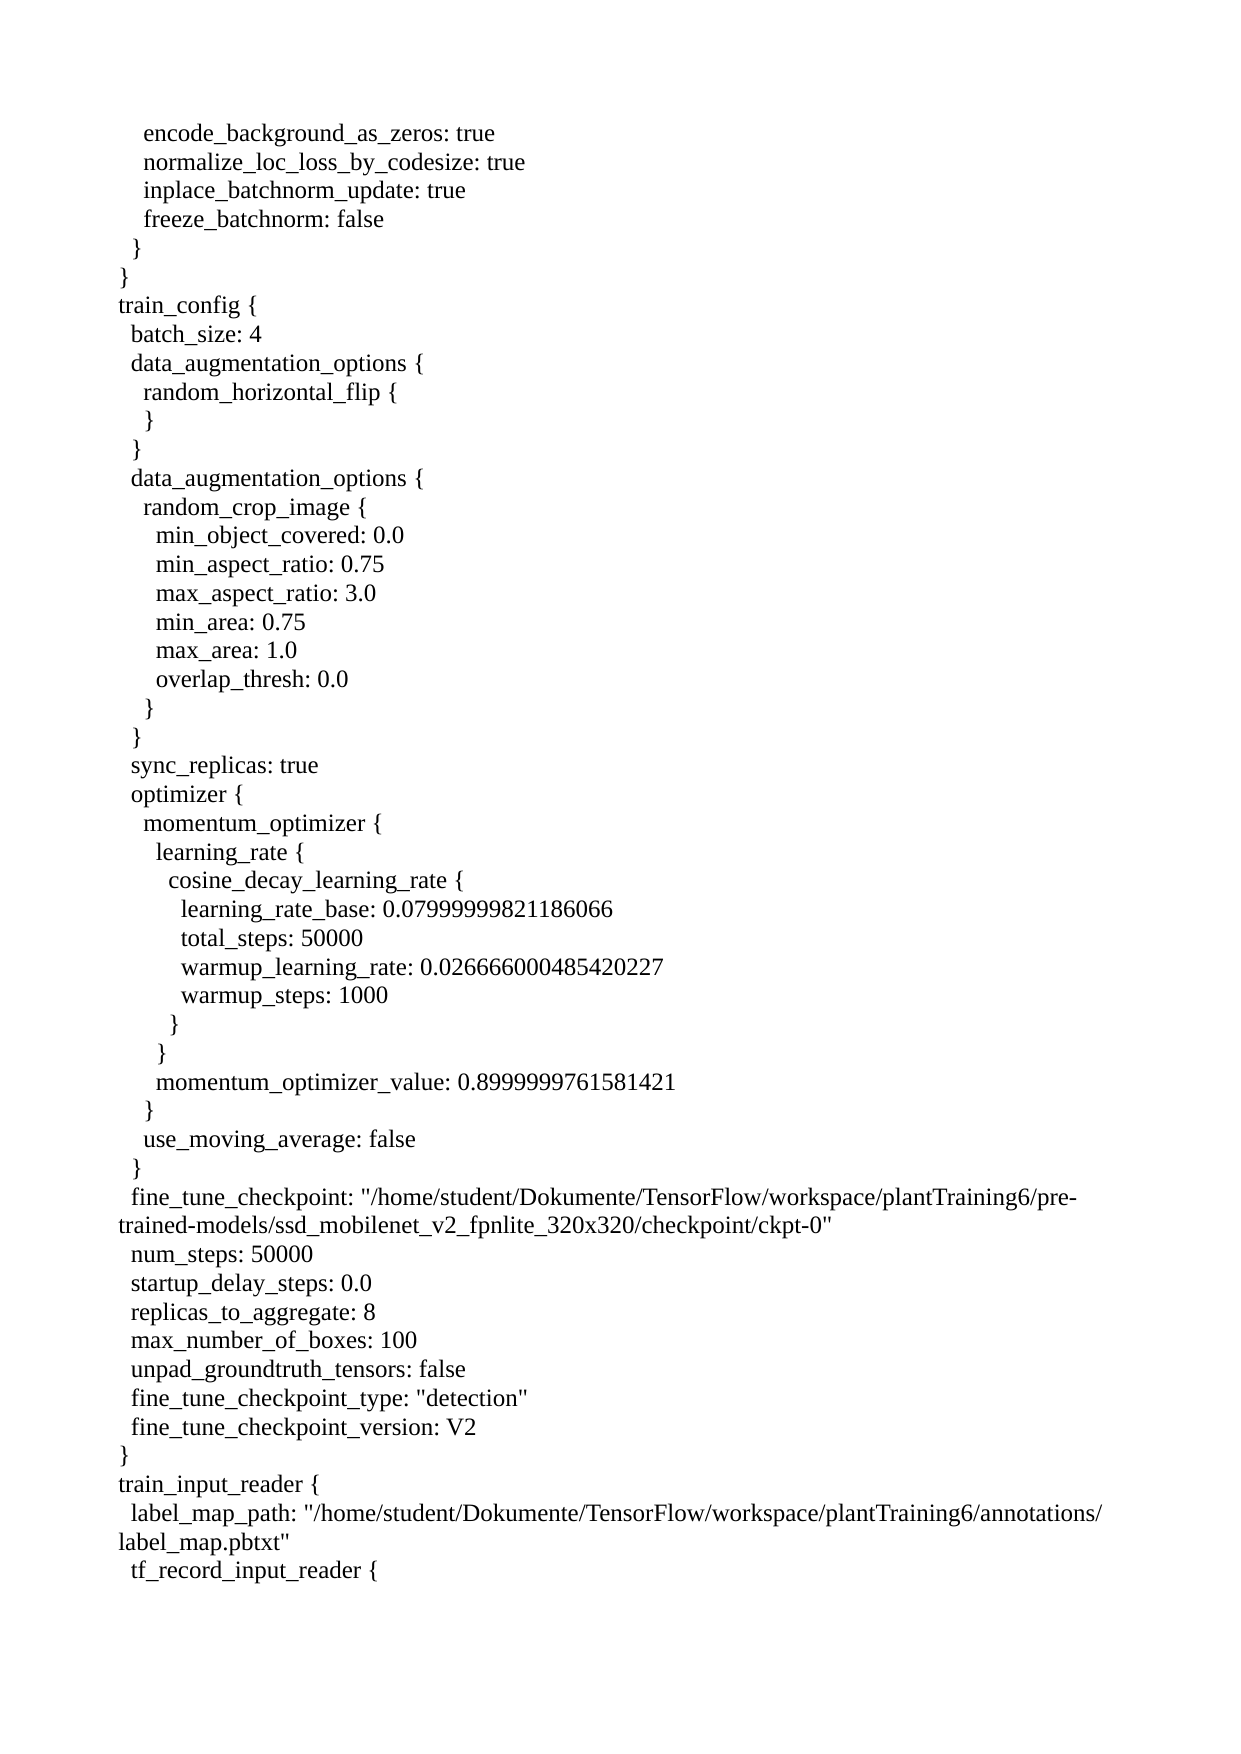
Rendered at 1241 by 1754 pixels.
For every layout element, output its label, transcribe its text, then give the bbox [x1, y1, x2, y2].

text random_horizontal_flip { [118, 377, 1122, 406]
text sync_replicas: true [118, 751, 1122, 779]
text total_steps: 50000 [118, 923, 1122, 952]
text } [118, 1009, 1122, 1038]
text } [118, 262, 1122, 291]
text min_aspect_ratio: 0.75 [118, 549, 1122, 578]
text warmup_steps: 1000 [118, 981, 1122, 1009]
text freeze_batchnorm: false [118, 204, 1122, 233]
text train_input_reader { [118, 1469, 1122, 1498]
text max_area: 1.0 [118, 636, 1122, 664]
text max_aspect_ratio: 3.0 [118, 578, 1122, 607]
text overlap_thresh: 0.0 [118, 664, 1122, 693]
text min_object_covered: 0.0 [118, 521, 1122, 549]
text } [118, 1038, 1122, 1067]
text fine_tune_checkpoint_version: V2 [118, 1412, 1122, 1441]
text learning_rate { [118, 837, 1122, 866]
text momentum_optimizer_value: 0.8999999761581421 [118, 1067, 1122, 1096]
text startup_delay_steps: 0.0 [118, 1268, 1122, 1297]
text max_number_of_boxes: 100 [118, 1326, 1122, 1354]
text normalize_loc_loss_by_codesize: true [118, 147, 1122, 176]
text } [118, 434, 1122, 463]
text data_augmentation_options { [118, 463, 1122, 492]
text learning_rate_base: 0.07999999821186066 [118, 894, 1122, 923]
text } [118, 693, 1122, 722]
text tf_record_input_reader { [118, 1556, 1122, 1584]
text } [118, 406, 1122, 434]
text } [118, 233, 1122, 262]
text inplace_batchnorm_update: true [118, 176, 1122, 204]
text random_crop_image { [118, 492, 1122, 521]
text encode_background_as_zeros: true [118, 118, 1122, 147]
text use_moving_average: false [118, 1124, 1122, 1153]
text label_map_path: "/home/student/Dokumente/TensorFlow/workspace/plantTraining6/annotations/label_map.pbtxt" [118, 1498, 1122, 1556]
text replicas_to_aggregate: 8 [118, 1297, 1122, 1326]
text fine_tune_checkpoint_type: "detection" [118, 1383, 1122, 1412]
text unpad_groundtruth_tensors: false [118, 1354, 1122, 1383]
text data_augmentation_options { [118, 348, 1122, 377]
text min_area: 0.75 [118, 607, 1122, 636]
text fine_tune_checkpoint: "/home/student/Dokumente/TensorFlow/workspace/plantTraining6/pre-trained-models/ssd_mobilenet_v2_fpnlite_320x320/checkpoint/ckpt-0" [118, 1182, 1122, 1239]
text } [118, 722, 1122, 751]
text } [118, 1096, 1122, 1124]
text num_steps: 50000 [118, 1239, 1122, 1268]
text optimizer { [118, 779, 1122, 808]
text warmup_learning_rate: 0.026666000485420227 [118, 952, 1122, 981]
text cosine_decay_learning_rate { [118, 866, 1122, 894]
text batch_size: 4 [118, 319, 1122, 348]
text train_config { [118, 291, 1122, 319]
text } [118, 1153, 1122, 1182]
text } [118, 1441, 1122, 1469]
text momentum_optimizer { [118, 808, 1122, 837]
